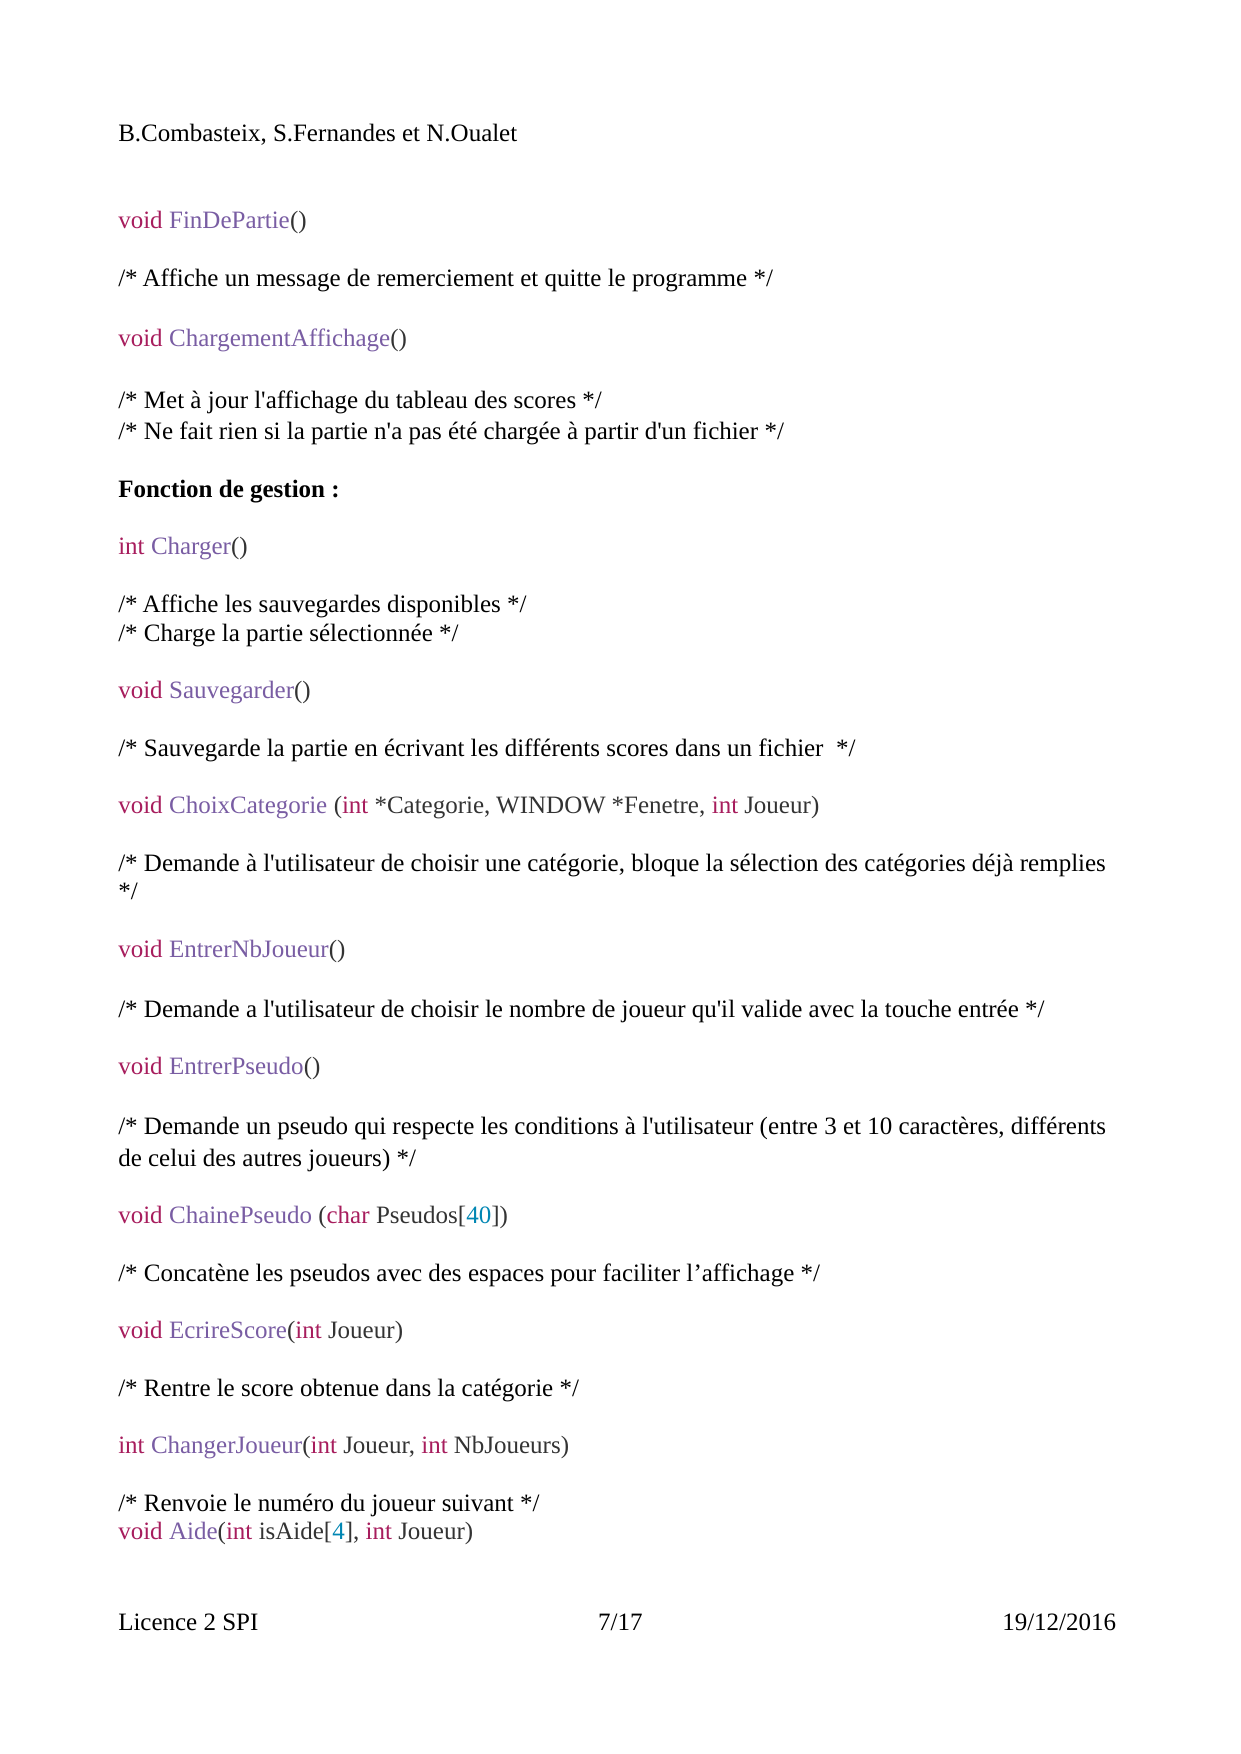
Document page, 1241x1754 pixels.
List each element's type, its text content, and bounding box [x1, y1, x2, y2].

text int ChangerJoueur(int Joueur, int NbJoueurs) [118, 1430, 1122, 1459]
text void Sauvegarder() [118, 675, 1122, 704]
text int Charger() [118, 531, 1122, 560]
text void ChoixCategorie (int *Categorie, WINDOW *Fenetre, int Joueur) [118, 790, 1122, 819]
text void EntrerPseudo() [118, 1051, 1122, 1080]
text /* Affiche les sauvegardes disponibles */ [118, 589, 1122, 618]
text /* Rentre le score obtenue dans la catégorie */ [118, 1373, 1122, 1401]
text void ChargementAffichage() [118, 320, 1122, 351]
picture [333, 1525, 339, 1533]
text void EntrerNbJoueur() [118, 934, 1122, 963]
text /* Met à jour l'affichage du tableau des scores */ [118, 383, 1122, 414]
text Fonction de gestion : [118, 474, 1122, 503]
text void EcrireScore(int Joueur) [118, 1315, 1122, 1344]
text /* Ne fait rien si la partie n'a pas été chargée à partir d'un fichier */ [118, 414, 1122, 445]
picture [467, 1209, 473, 1217]
text /* Concatène les pseudos avec des espaces pour faciliter l’affichage */ [118, 1258, 1122, 1286]
text /* Affiche un message de remerciement et quitte le programme */ [118, 263, 1122, 291]
text void FinDePartie() [118, 205, 1122, 234]
text /* Renvoie le numéro du joueur suivant */ [118, 1488, 1122, 1516]
text /* Demande à l'utilisateur de choisir une catégorie, bloque la sélection des catégories déjà remplies */ [118, 848, 1122, 905]
text /* Demande un pseudo qui respecte les conditions à l'utilisateur (entre 3 et 10 caractères, différents de celui des autres joueurs) */ [118, 1109, 1122, 1171]
text /* Sauvegarde la partie en écrivant les différents scores dans un fichier */ [118, 733, 1122, 761]
text /* Demande a l'utilisateur de choisir le nombre de joueur qu'il valide avec la touche entrée */ [118, 991, 1122, 1023]
text void ChainePseudo (char Pseudos[40]) [118, 1200, 1122, 1229]
text void Aide(int isAide[4], int Joueur) [118, 1516, 1122, 1545]
text /* Charge la partie sélectionnée */ [118, 618, 1122, 646]
